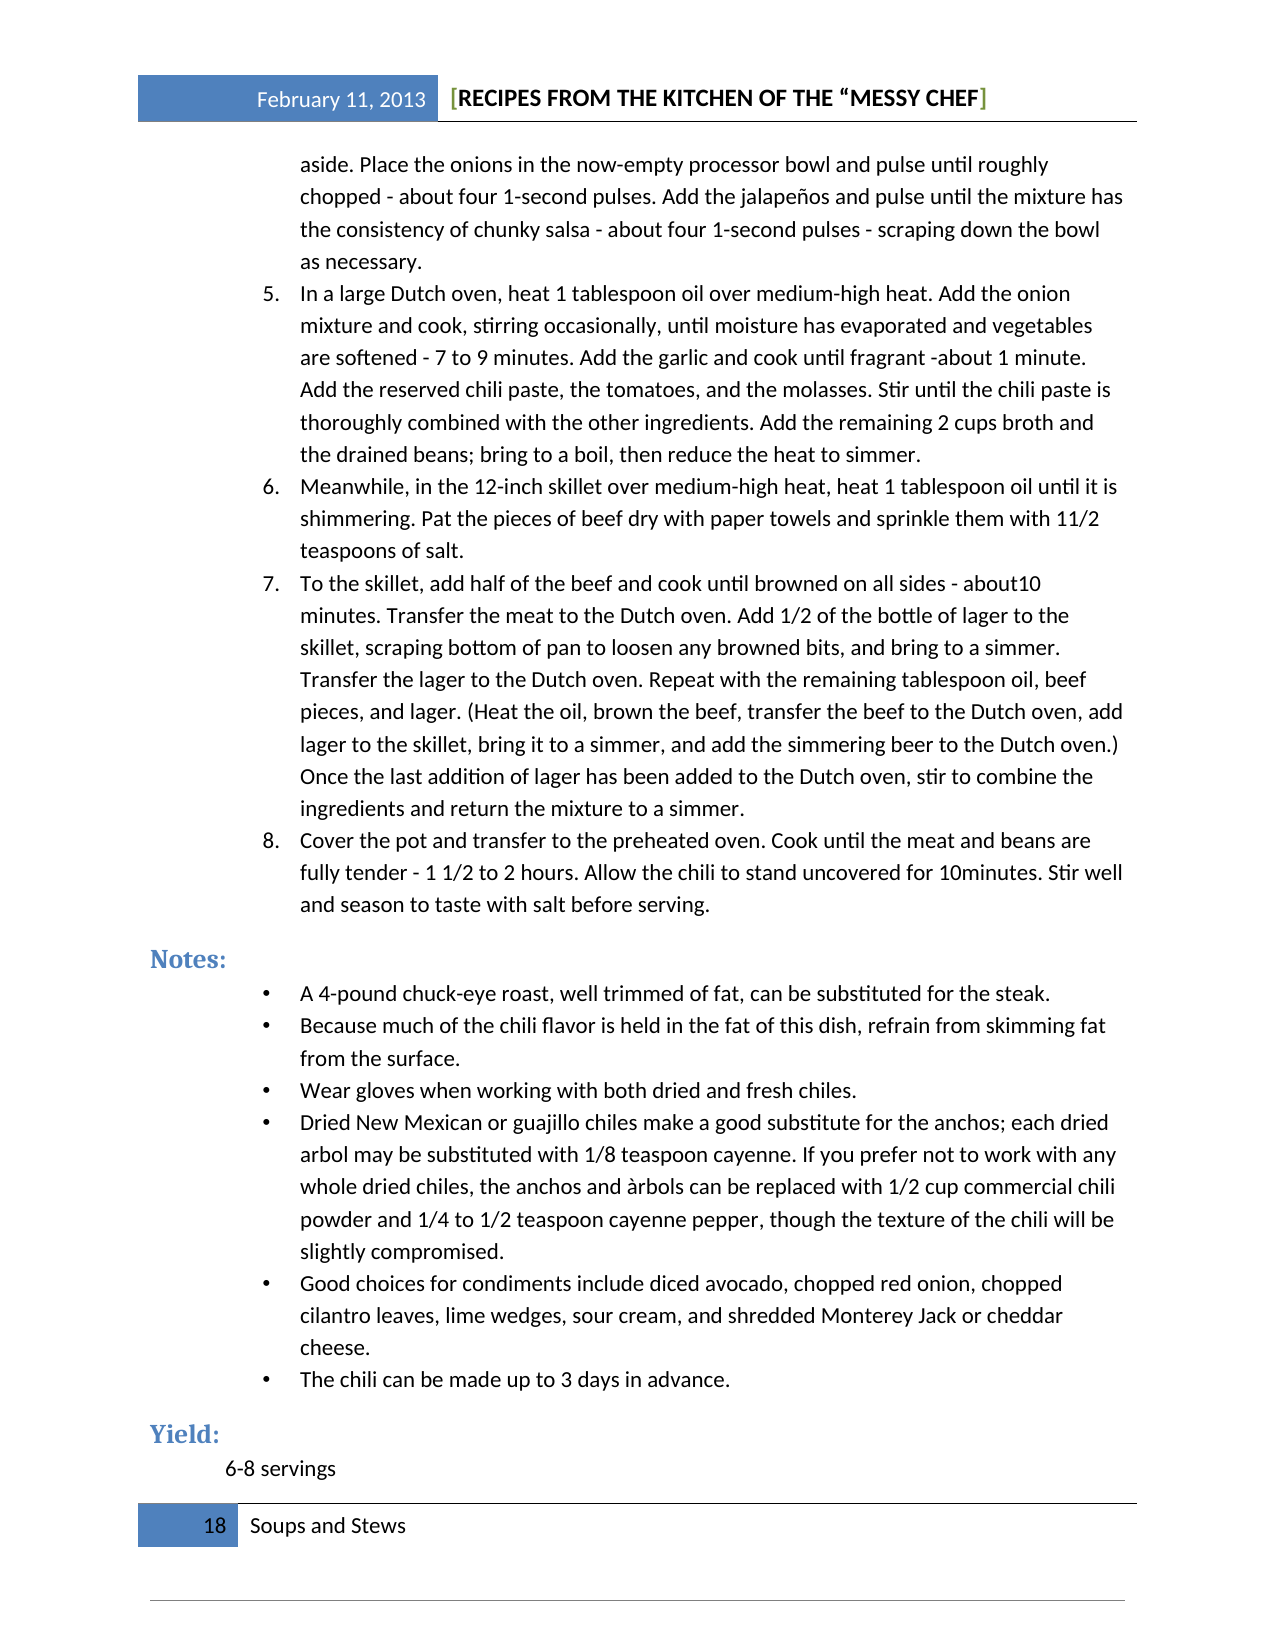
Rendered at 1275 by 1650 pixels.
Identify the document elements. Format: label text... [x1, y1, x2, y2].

list The chili can be made up to 3 days in advance. [262, 1366, 1125, 1394]
list Good choices for condiments include diced avocado, chopped red onion, chopped cilantro leaves, lime wedges, sour cream, and shredded Monterey Jack or cheddar cheese. [262, 1269, 1125, 1361]
list Cover the pot and transfer to the preheated oven. Cook until the meat and beans are fully tender - 1 1/2 to 2 hours. Allow the chili to stand uncovered for 10minutes. Stir well and season to taste with salt before serving. [262, 826, 1125, 919]
list To the skillet, add half of the beef and cook until browned on all sides - about10 minutes. Transfer the meat to the Dutch oven. Add 1/2 of the bottle of lager to the skillet, scraping bottom of pan to loosen any browned bits, and bring to a simmer. Transfer the lager to the Dutch oven. Repeat with the remaining tablespoon oil, beef pieces, and lager. (Heat the oil, brown the beef, transfer the beef to the Dutch oven, add lager to the skillet, bring it to a simmer, and add the simmering beer to the Dutch oven.) Once the last addition of lager has been added to the Dutch oven, stir to combine the ingredients and return the mixture to a simmer. [262, 569, 1125, 822]
list In a large Dutch oven, heat 1 tablespoon oil over medium-high heat. Add the onion mixture and cook, stirring occasionally, until moisture has evaporated and vegetables are softened - 7 to 9 minutes. Add the garlic and cook until fragrant -about 1 minute. Add the reserved chili paste, the tomatoes, and the molasses. Stir until the chili paste is thoroughly combined with the other ingredients. Add the remaining 2 cups broth and the drained beans; bring to a boil, then reduce the heat to simmer. [262, 279, 1125, 468]
list Meanwhile, in the 12-inch skillet over medium-high heat, heat 1 tablespoon oil until it is shimmering. Pat the pieces of beef dry with paper towels and sprinkle them with 11/2 teaspoons of salt. [262, 472, 1125, 564]
list 6-8 servings [225, 1454, 1125, 1482]
list Dried New Mexican or guajillo chiles make a good substitute for the anchos; each dried arbol may be substituted with 1/8 teaspoon cayenne. If you prefer not to work with any whole dried chiles, the anchos and àrbols can be replaced with 1/2 cup commercial chili powder and 1/4 to 1/2 teaspoon cayenne pepper, though the texture of the chili will be slightly compromised. [262, 1108, 1125, 1265]
list A 4-pound chuck-eye roast, well trimmed of fat, can be substituted for the steak. [262, 979, 1125, 1007]
list Because much of the chili flavor is held in the fat of this dish, refrain from skimming fat from the surface. [262, 1012, 1125, 1072]
list aside. Place the onions in the now-empty processor bowl and pulse until roughly chopped - about four 1-second pulses. Add the jalapeños and pulse until the mixture has the consistency of chunky salsa - about four 1-second pulses - scraping down the bowl as necessary. [262, 150, 1125, 275]
subtitle Notes: [150, 944, 1125, 975]
list Wear gloves when working with both dried and fresh chiles. [262, 1076, 1125, 1104]
subtitle Yield: [150, 1419, 1125, 1450]
